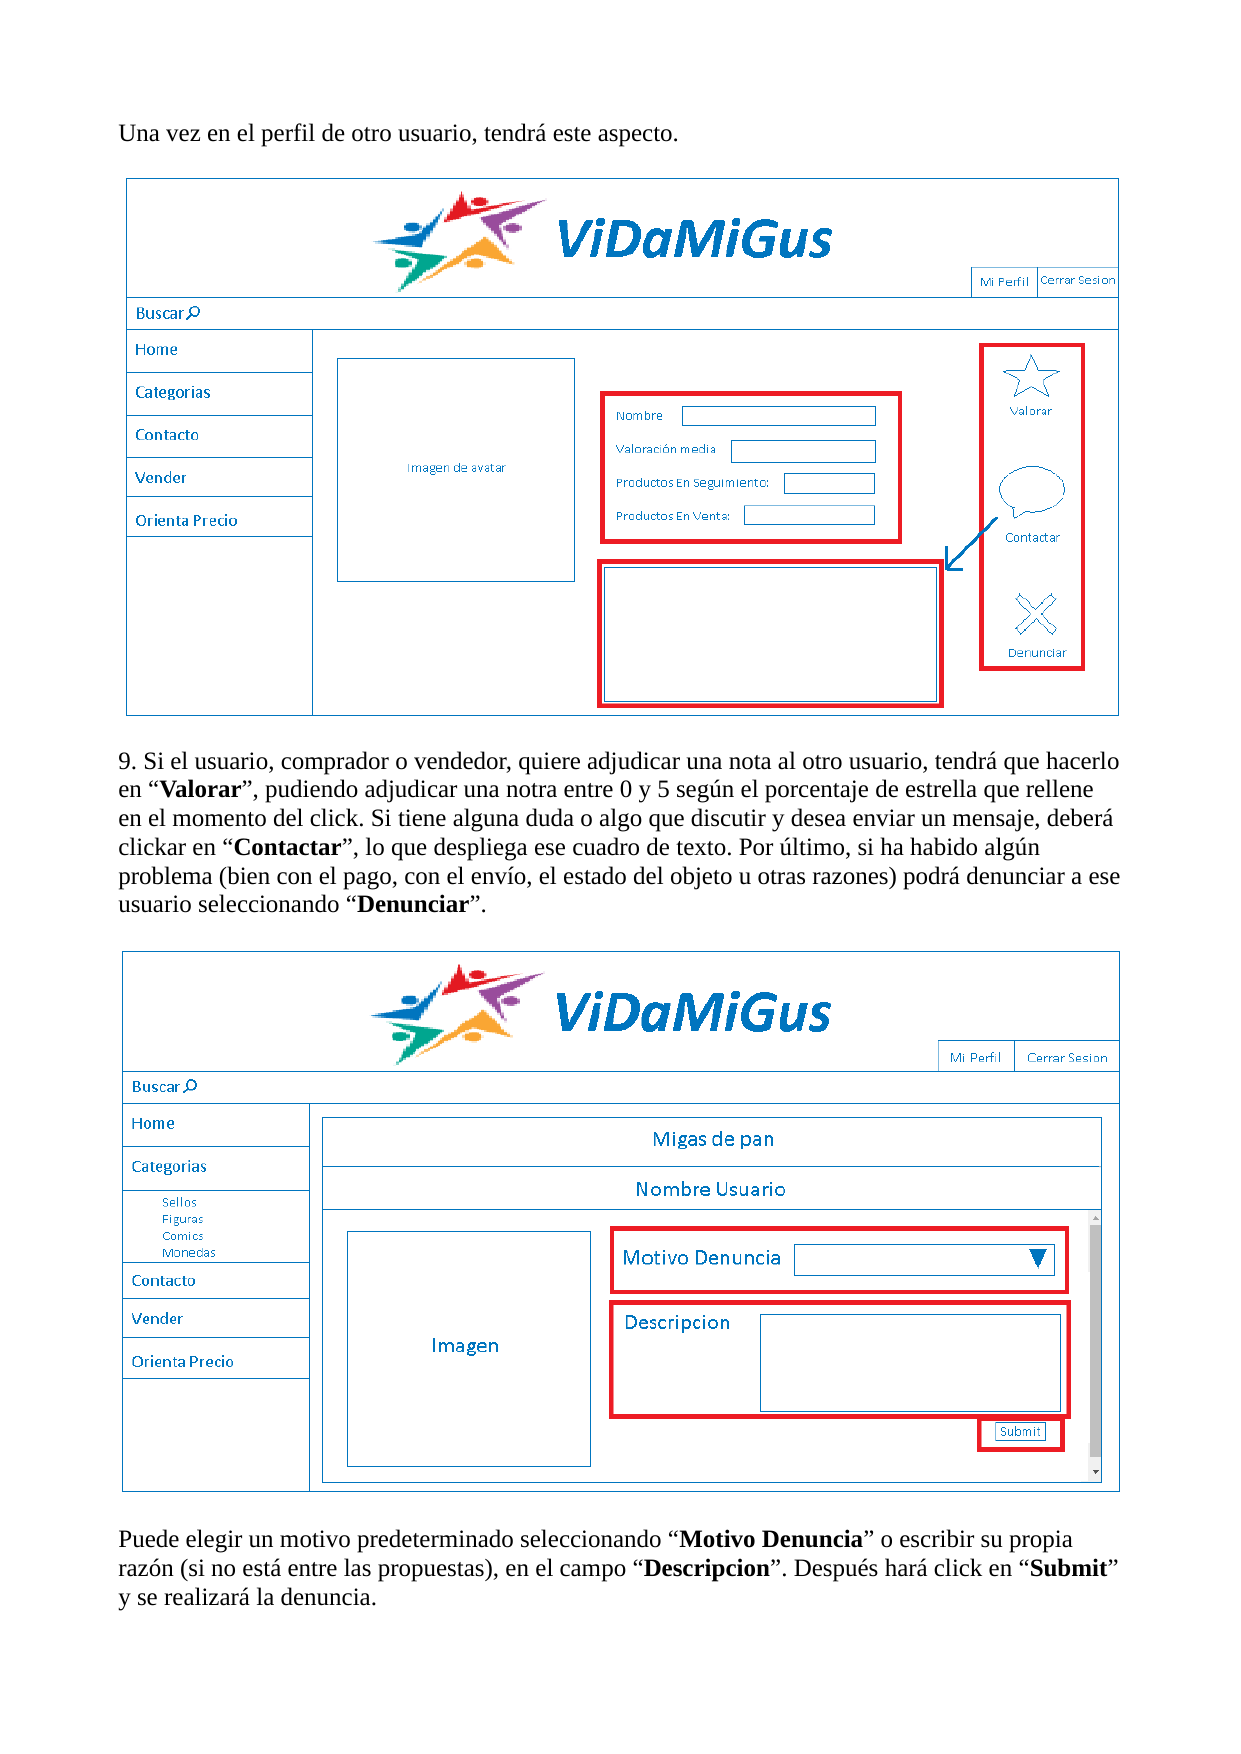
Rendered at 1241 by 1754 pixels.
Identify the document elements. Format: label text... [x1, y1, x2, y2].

text Una vez en el perfil de otro usuario, tendrá este aspecto. [118, 118, 1122, 147]
picture [118, 947, 1123, 1496]
picture [118, 175, 1123, 717]
text Puede elegir un motivo predeterminado seleccionando “Motivo Denuncia” o escribir su propia razón (si no está entre las propuestas), en el campo “Descripcion”. Después hará click en “Submit” y se realizará la denuncia. [118, 1524, 1122, 1611]
text 9. Si el usuario, comprador o vendedor, quiere adjudicar una nota al otro usuario, tendrá que hacerlo en “Valorar”, pudiendo adjudicar una notra entre 0 y 5 según el porcentaje de estrella que rellene en el momento del click. Si tiene alguna duda o algo que discutir y desea enviar un mensaje, deberá clickar en “Contactar”, lo que despliega ese cuadro de texto. Por último, si ha habido algún problema (bien con el pago, con el envío, el estado del objeto u otras razones) podrá denunciar a ese usuario seleccionando “Denunciar”. [118, 746, 1122, 918]
